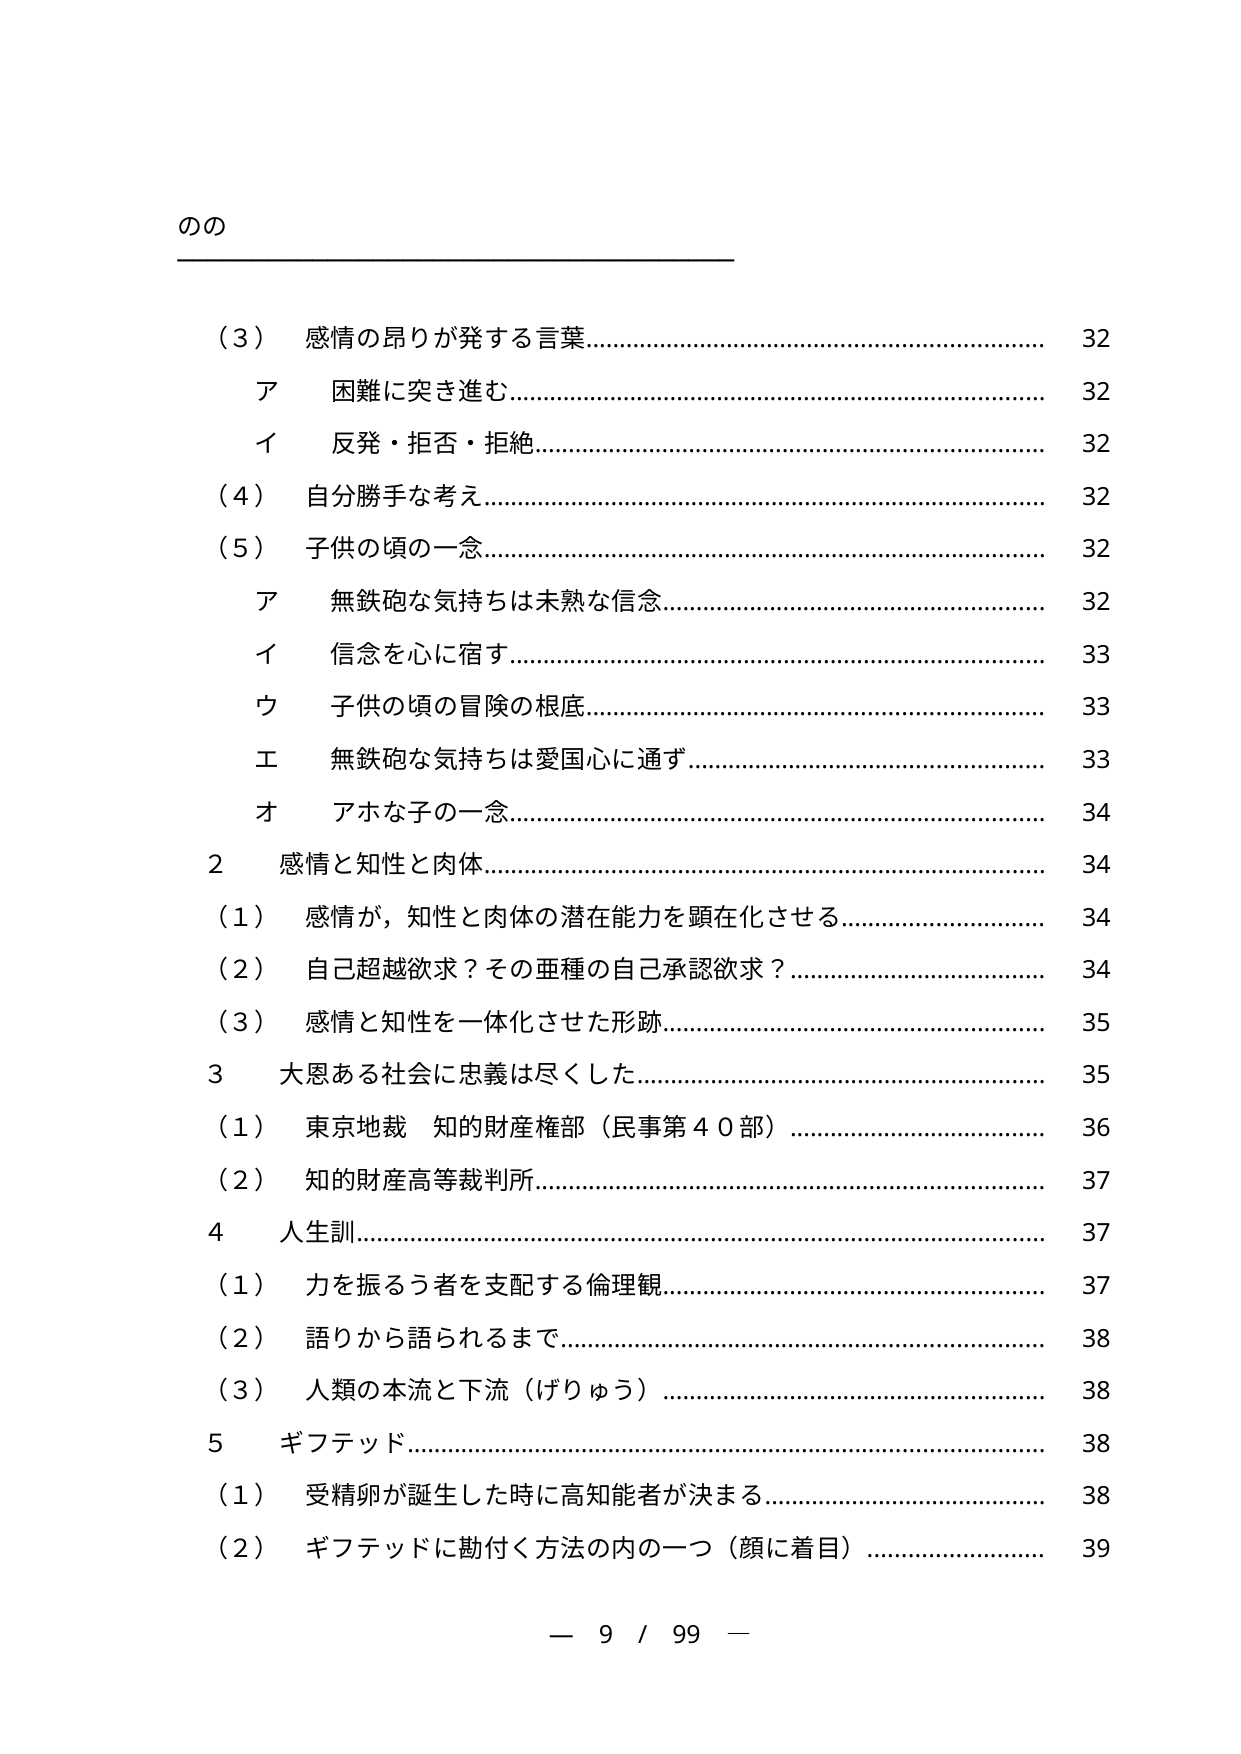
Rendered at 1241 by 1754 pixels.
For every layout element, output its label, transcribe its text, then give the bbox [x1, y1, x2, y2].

text （２） 自己超越欲求？その亜種の自己承認欲求？ 34 [199, 942, 1122, 994]
text ウ 子供の頃の冒険の根底 33 [243, 679, 1122, 731]
text （１） 力を振るう者を支配する倫理観 37 [199, 1257, 1122, 1310]
text ア 困難に突き進む 32 [243, 363, 1122, 416]
text ２ 感情と知性と肉体 34 [198, 836, 1122, 889]
text イ 反発・拒否・拒絶 32 [243, 416, 1122, 468]
text ５ ギフテッド 38 [198, 1415, 1122, 1468]
text （２） 語りから語られるまで 38 [199, 1310, 1122, 1362]
text （１） 受精卵が誕生した時に高知能者が決まる 38 [199, 1468, 1122, 1520]
text エ 無鉄砲な気持ちは愛国心に通ず 33 [243, 731, 1122, 784]
text （４） 自分勝手な考え 32 [199, 468, 1122, 521]
text （３） 人類の本流と下流（げりゅう） 38 [199, 1362, 1122, 1415]
text （１） 感情が，知性と肉体の潜在能力を顕在化させる 34 [199, 889, 1122, 942]
text （５） 子供の頃の一念 32 [199, 521, 1122, 573]
text （３） 感情と知性を一体化させた形跡 35 [199, 994, 1122, 1047]
text イ 信念を心に宿す 33 [243, 626, 1122, 679]
text ４ 人生訓 37 [198, 1205, 1122, 1257]
text ア 無鉄砲な気持ちは未熟な信念 32 [243, 573, 1122, 626]
text ３ 大恩ある社会に忠義は尽くした 35 [198, 1047, 1122, 1099]
text （２） 知的財産高等裁判所 37 [199, 1152, 1122, 1205]
text （３） 感情の昂りが発する言葉 32 [199, 310, 1122, 363]
text （１） 東京地裁 知的財産権部（民事第４０部） 36 [199, 1099, 1122, 1152]
text （２） ギフテッドに勘付く方法の内の一つ（顔に着目） 39 [199, 1520, 1122, 1573]
text オ アホな子の一念 34 [243, 784, 1122, 836]
